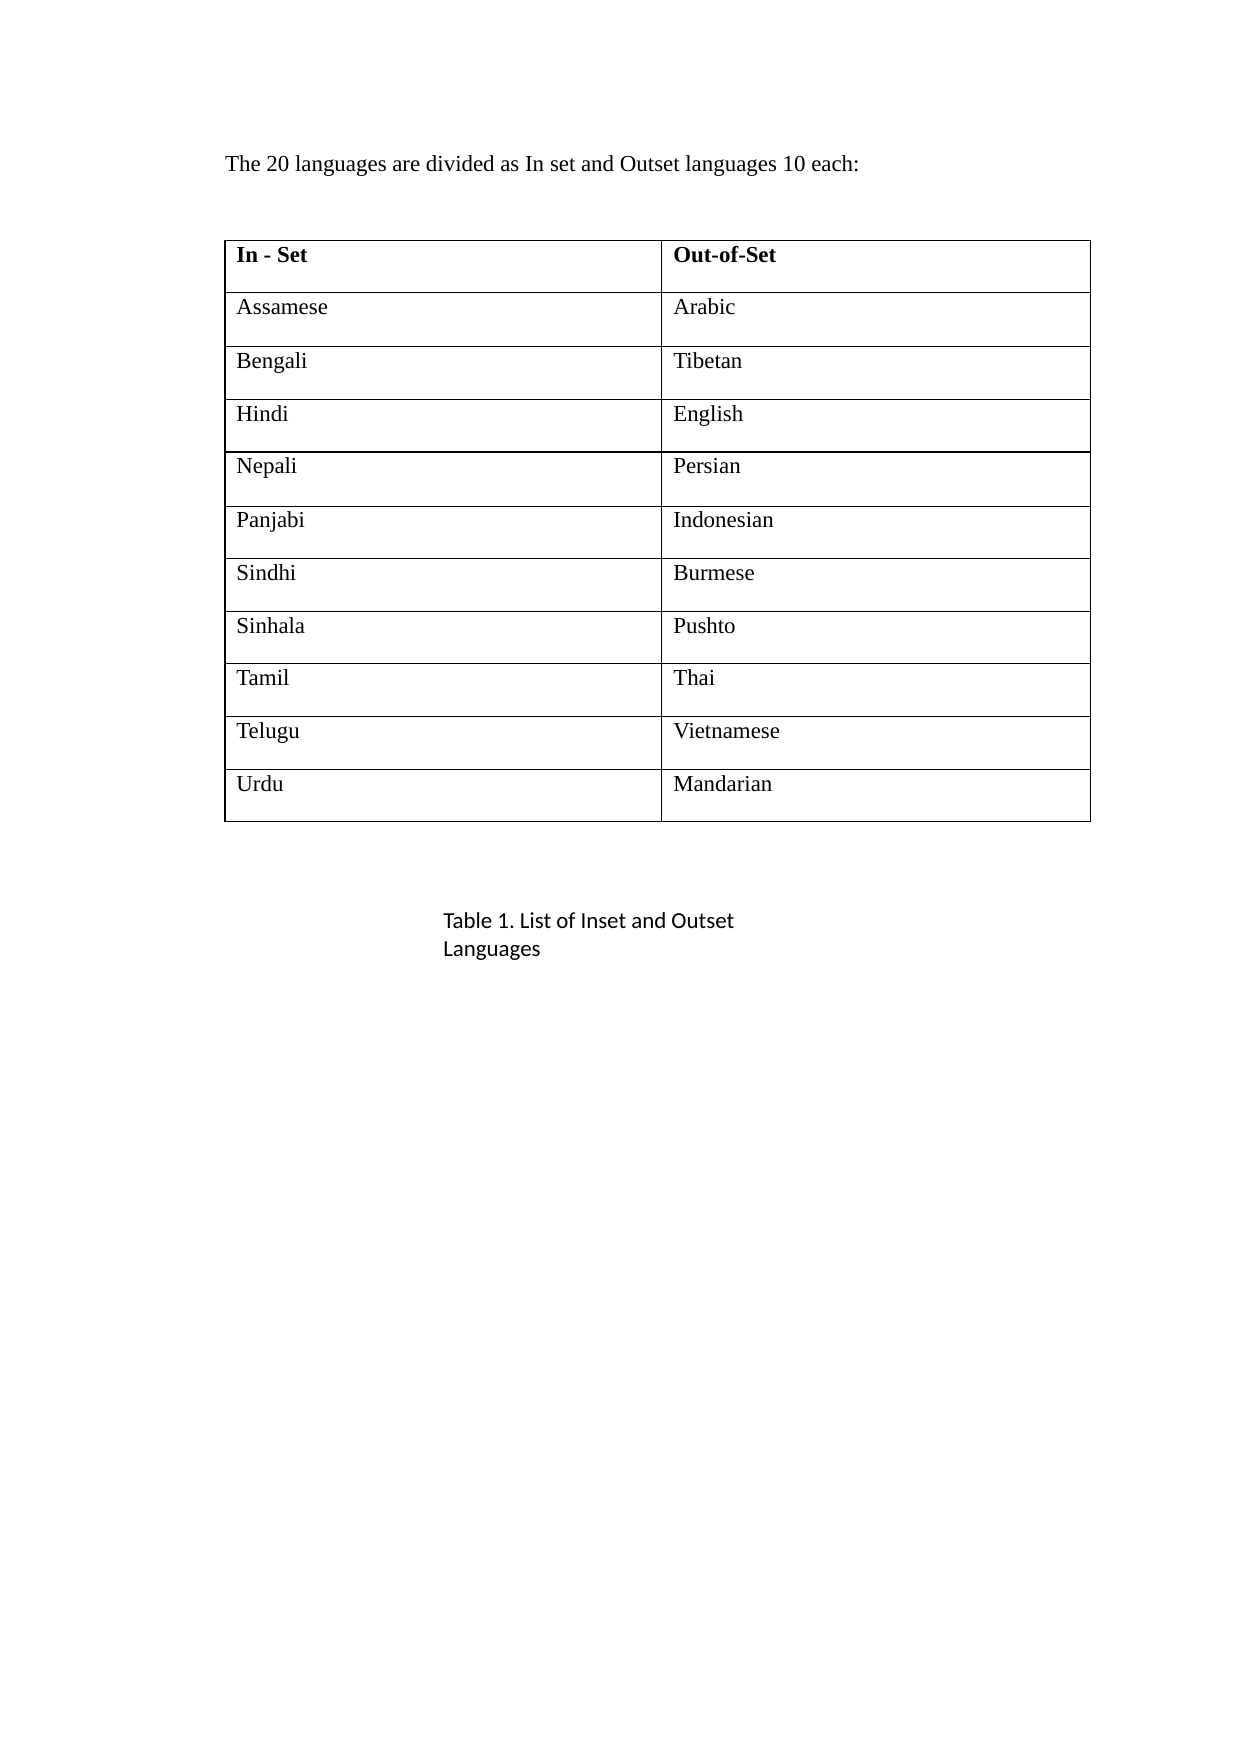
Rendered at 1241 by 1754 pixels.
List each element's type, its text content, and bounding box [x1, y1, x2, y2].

table_header Out-of-Set [662, 241, 1090, 292]
table_cell Vietnamese [662, 717, 1090, 768]
table_cell Bengali [226, 347, 661, 399]
table_cell Indonesian [662, 507, 1090, 558]
table_cell Sindhi [226, 559, 661, 611]
table_cell Tamil [226, 664, 661, 716]
table_cell Tibetan [662, 347, 1090, 399]
table_cell Telugu [226, 717, 661, 768]
table_cell English [662, 400, 1090, 451]
table_cell Mandarian [662, 770, 1090, 821]
table_cell Urdu [226, 770, 661, 821]
list The 20 languages are divided as In set and Outset languages 10 each: [225, 150, 1090, 176]
table_cell Nepali [226, 453, 661, 506]
table_cell Arabic [662, 293, 1090, 346]
table_cell Sinhala [226, 612, 661, 663]
table_cell Panjabi [226, 507, 661, 558]
table_cell Hindi [226, 400, 661, 451]
table_cell Assamese [226, 293, 661, 346]
table_cell Persian [662, 453, 1090, 506]
table_cell Pushto [662, 612, 1090, 663]
table_cell Burmese [662, 559, 1090, 611]
table_cell Thai [662, 664, 1090, 716]
table_header In - Set [226, 241, 661, 292]
text Table 1. List of Inset and Outset Languages [443, 906, 797, 962]
